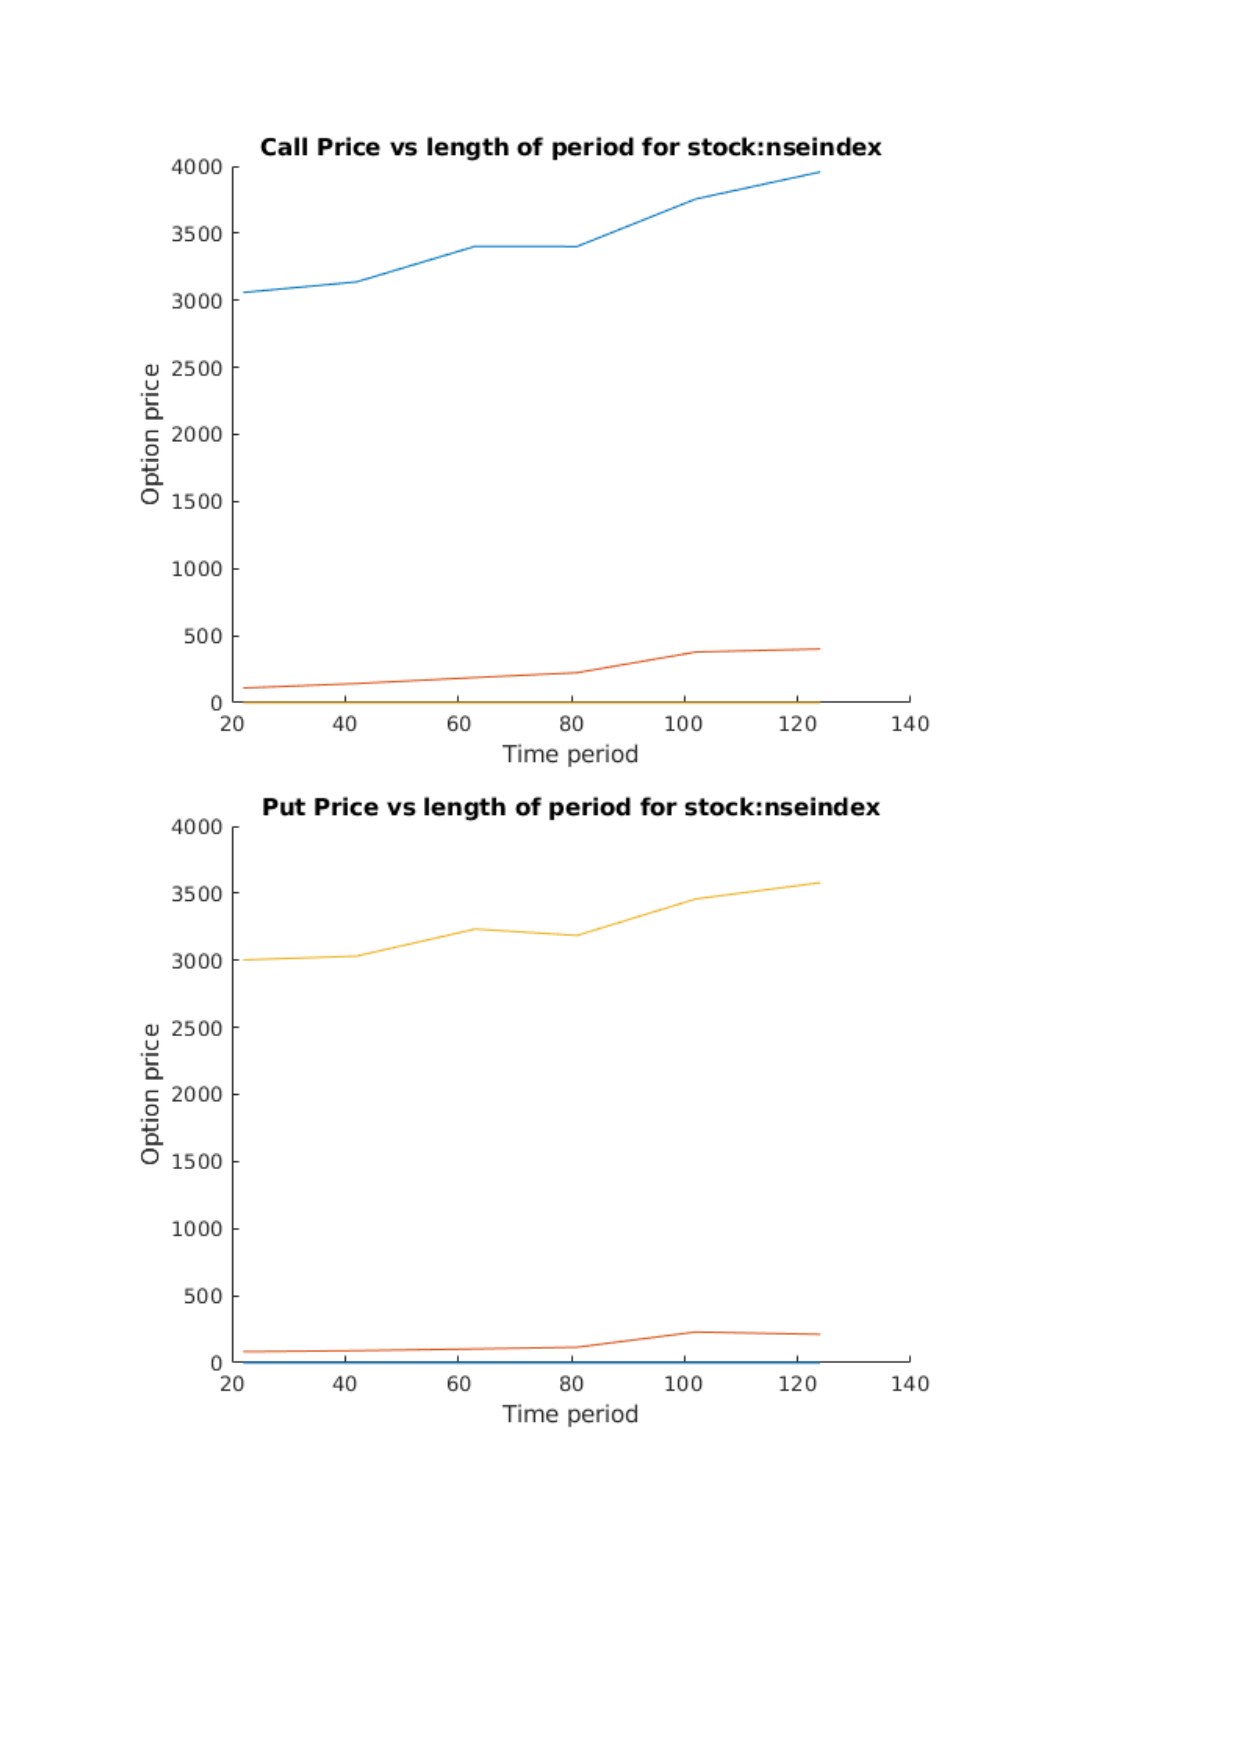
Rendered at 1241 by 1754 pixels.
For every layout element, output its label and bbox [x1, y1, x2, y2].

picture [118, 118, 994, 775]
picture [118, 778, 994, 1435]
